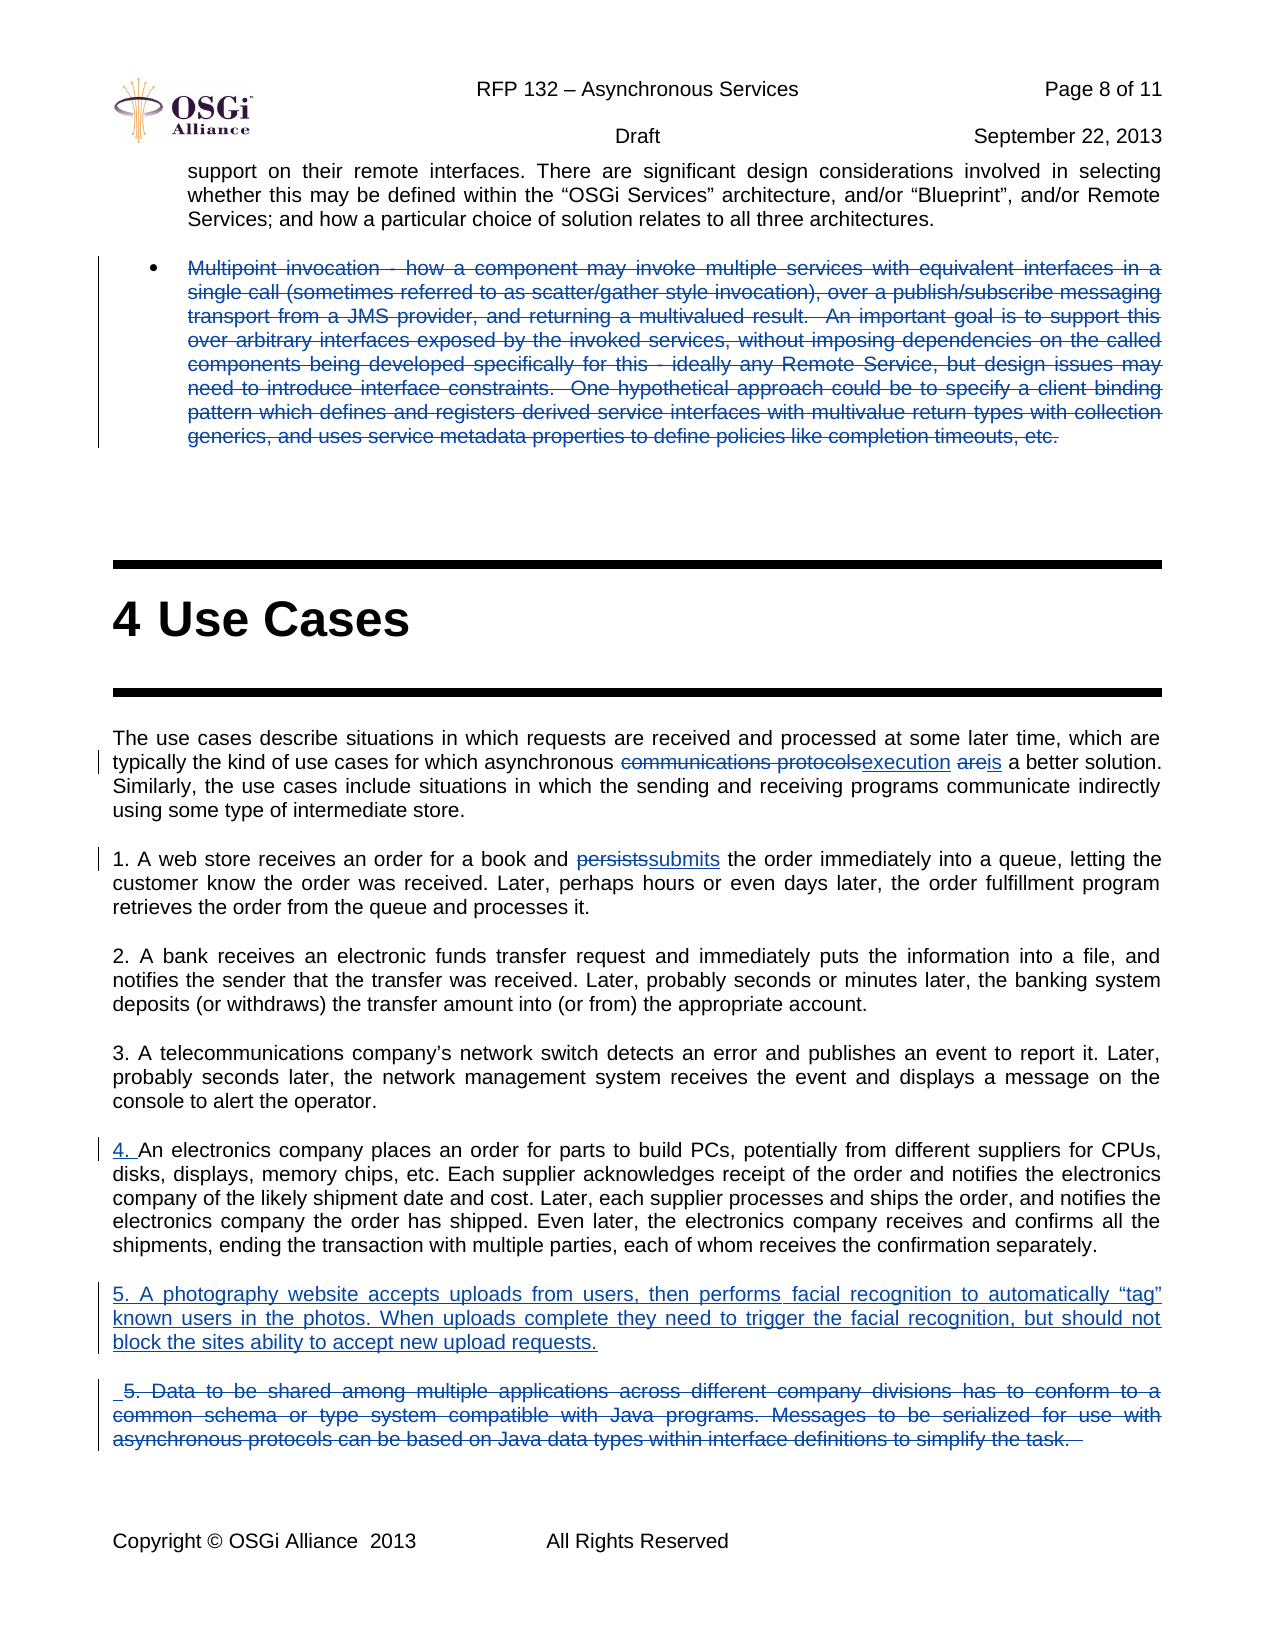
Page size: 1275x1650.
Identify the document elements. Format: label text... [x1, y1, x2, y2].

text The use cases describe situations in which requests are received and processed at some later time, which are typically the kind of use cases for which asynchronous execution is a better solution. Similarly, the use cases include situations in which the sending and receiving programs communicate indirectly using some type of intermediate store. [112, 726, 1162, 822]
text 3. A telecommunications company’s network switch detects an error and publishes an event to report it. Later, probably seconds later, the network management system receives the event and displays a message on the console to alert the operator. [112, 1041, 1162, 1112]
text known users in the photos. When uploads complete they need to trigger the facial recognition, but should not [112, 1304, 1162, 1327]
picture [114, 78, 254, 143]
text block the sites ability to accept new upload requests. [112, 1328, 1162, 1354]
text 1. A web store receives an order for a book and submits the order immediately into a queue, letting the customer know the order was received. Later, perhaps hours or even days later, the order fulfillment program retrieves the order from the queue and processes it. [112, 847, 1162, 919]
subtitle Use Cases [112, 561, 1162, 697]
text 5. A photography website accepts uploads from users, then performs facial recognition to automatically “tag” [112, 1282, 1162, 1303]
list support on their remote interfaces. There are significant design considerations involved in selecting whether this may be defined within the “OSGi Services” architecture, and/or “Blueprint”, and/or Remote Services; and how a particular choice of solution relates to all three architectures. [150, 159, 1162, 231]
text 4. An electronics company places an order for parts to build PCs, potentially from different suppliers for CPUs, disks, displays, memory chips, etc. Each supplier acknowledges receipt of the order and notifies the electronics company of the likely shipment date and cost. Later, each supplier processes and ships the order, and notifies the electronics company the order has shipped. Even later, the electronics company receives and confirms all the shipments, ending the transaction with multiple parties, each of whom receives the confirmation separately. [112, 1137, 1162, 1257]
text 2. A bank receives an electronic funds transfer request and immediately puts the information into a file, and notifies the sender that the transfer was received. Later, probably seconds or minutes later, the banking system deposits (or withdraws) the transfer amount into (or from) the appropriate account. [112, 944, 1162, 1016]
